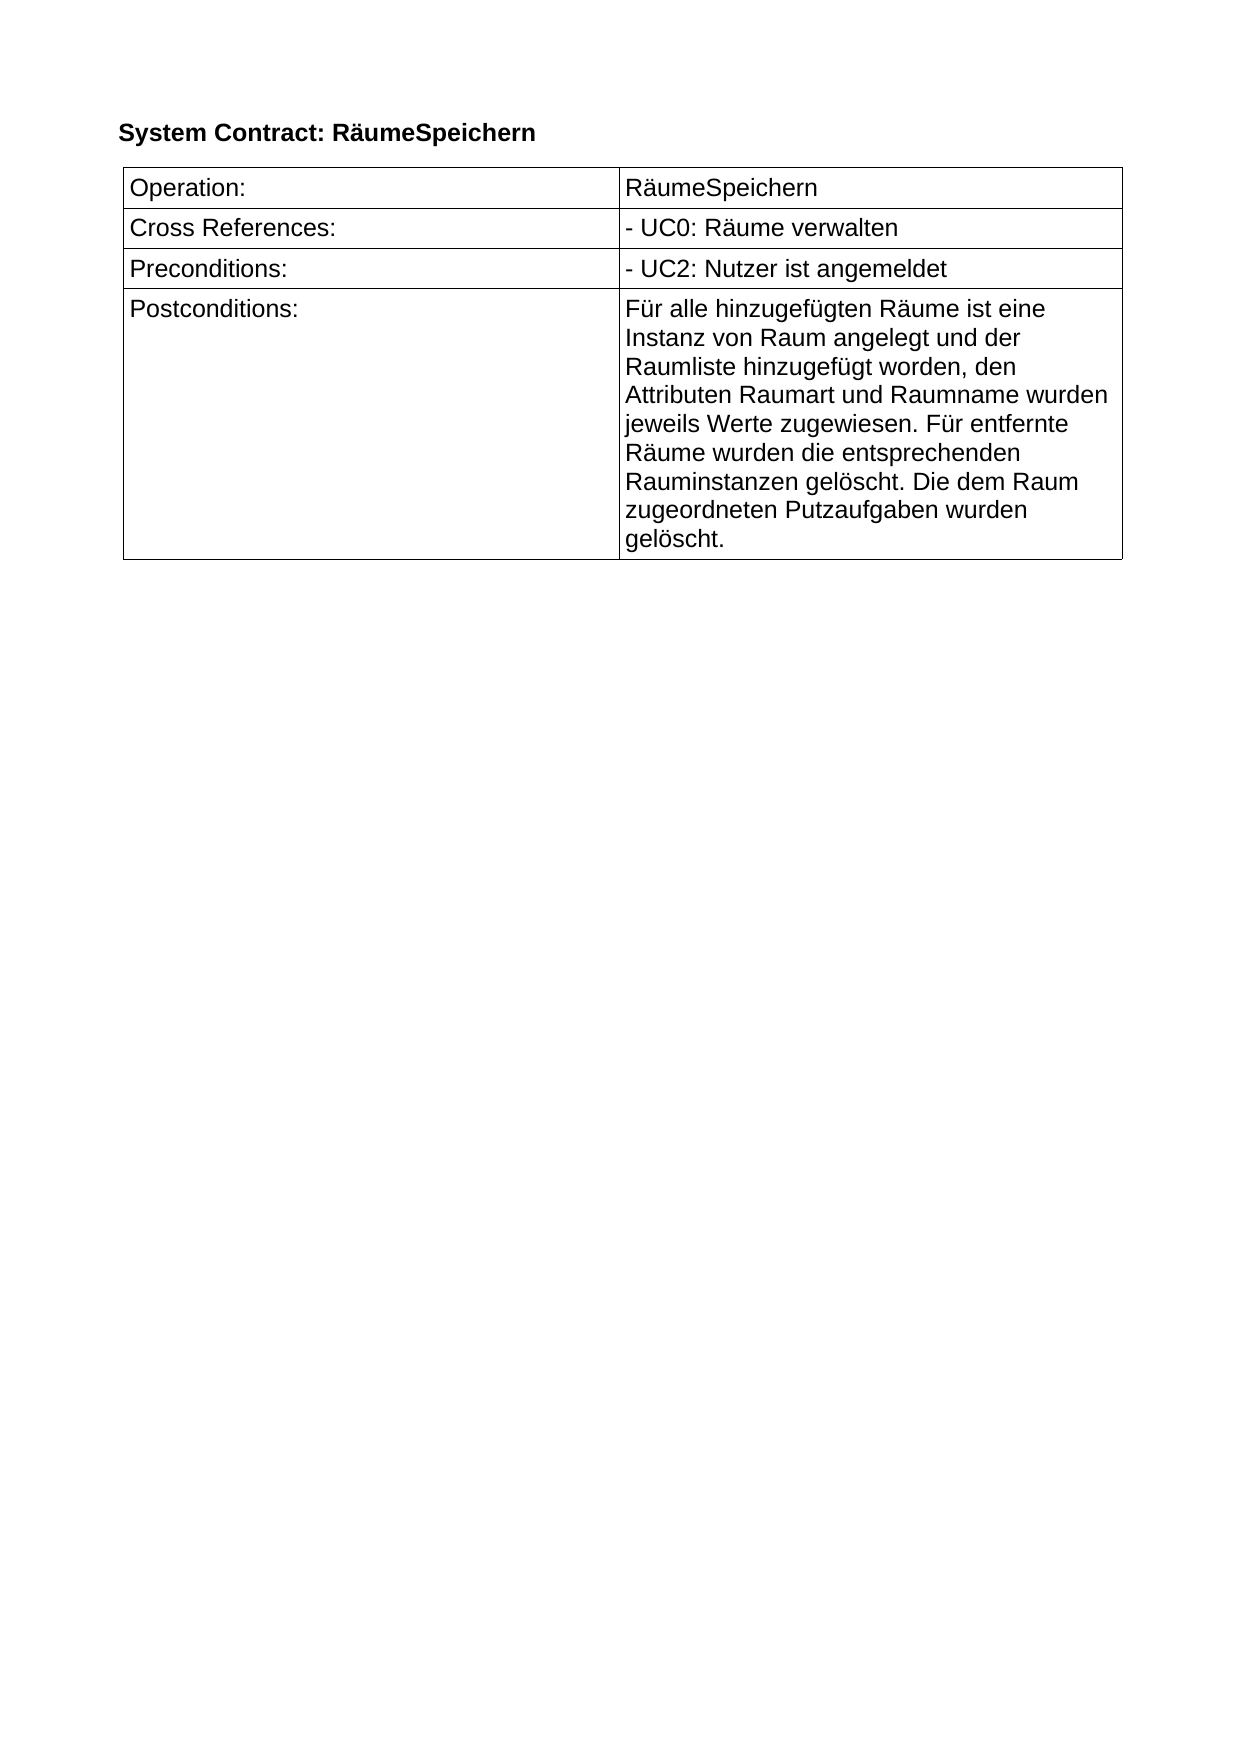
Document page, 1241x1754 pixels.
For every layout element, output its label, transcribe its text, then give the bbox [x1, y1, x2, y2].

table_cell Cross References: [124, 209, 619, 248]
text System Contract: RäumeSpeichern [118, 118, 1122, 147]
table_cell Für alle hinzugefügten Räume ist eine Instanz von Raum angelegt und der Raumliste hinzugefügt worden, den Attributen Raumart und Raumname wurden jeweils Werte zugewiesen. Für entfernte Räume wurden die entsprechenden Rauminstanzen gelöscht. Die dem Raum zugeordneten Putzaufgaben wurden gelöscht. [620, 289, 1122, 558]
table_cell - UC0: Räume verwalten [620, 209, 1122, 248]
table_cell Postconditions: [124, 289, 619, 558]
table_cell Preconditions: [124, 249, 619, 288]
table_header Operation: [124, 168, 619, 207]
table_header RäumeSpeichern [620, 168, 1122, 207]
table_cell - UC2: Nutzer ist angemeldet [620, 249, 1122, 288]
